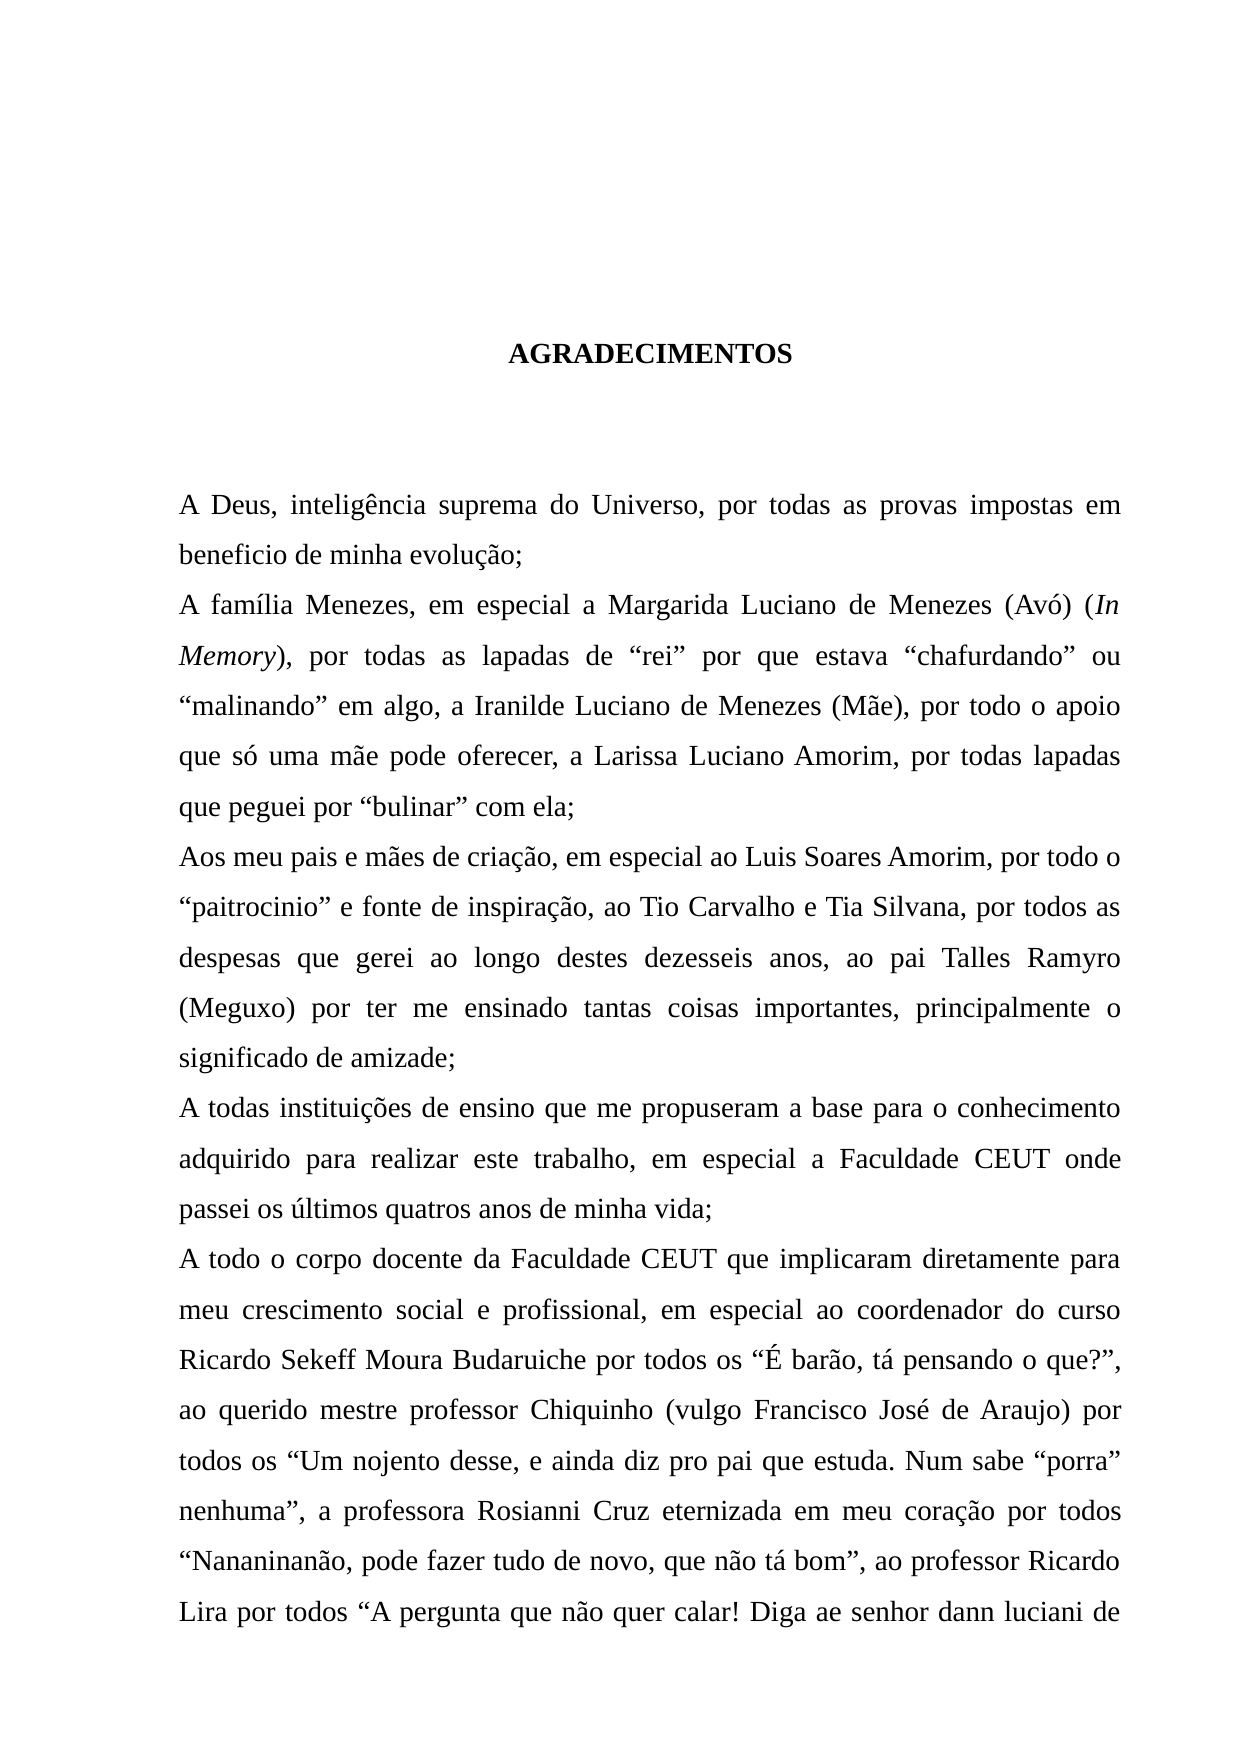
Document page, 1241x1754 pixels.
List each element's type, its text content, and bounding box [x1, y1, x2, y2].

text Aos meu pais e mães de criação, em especial ao Luis Soares Amorim, por todo o “paitrocinio” e fonte de inspiração, ao Tio Carvalho e Tia Silvana, por todos as despesas que gerei ao longo destes dezesseis anos, ao pai Talles Ramyro (Meguxo) por ter me ensinado tantas coisas importantes, principalmente o significado de amizade; [179, 839, 1122, 1074]
text AGRADECIMENTOS [179, 336, 1122, 369]
text A todo o corpo docente da Faculdade CEUT que implicaram diretamente para meu crescimento social e profissional, em especial ao coordenador do curso Ricardo Sekeff Moura Budaruiche por todos os “É barão, tá pensando o que?”, ao querido mestre professor Chiquinho (vulgo Francisco José de Araujo) por todos os “Um nojento desse, e ainda diz pro pai que estuda. Num sabe “porra” nenhuma”, a professora Rosianni Cruz eternizada em meu coração por todos “Nananinanão, pode fazer tudo de novo, que não tá bom”, ao professor Ricardo Lira por todos “A pergunta que não quer calar! Diga ae senhor dann luciani de [179, 1242, 1122, 1627]
text A família Menezes, em especial a Margarida Luciano de Menezes (Avó) (In Memory), por todas as lapadas de “rei” por que estava “chafurdando” ou “malinando” em algo, a Iranilde Luciano de Menezes (Mãe), por todo o apoio que só uma mãe pode oferecer, a Larissa Luciano Amorim, por todas lapadas que peguei por “bulinar” com ela; [179, 587, 1122, 822]
text A Deus, inteligência suprema do Universo, por todas as provas impostas em beneficio de minha evolução; [179, 386, 1122, 571]
text A todas instituições de ensino que me propuseram a base para o conhecimento adquirido para realizar este trabalho, em especial a Faculdade CEUT onde passei os últimos quatros anos de minha vida; [179, 1091, 1122, 1225]
